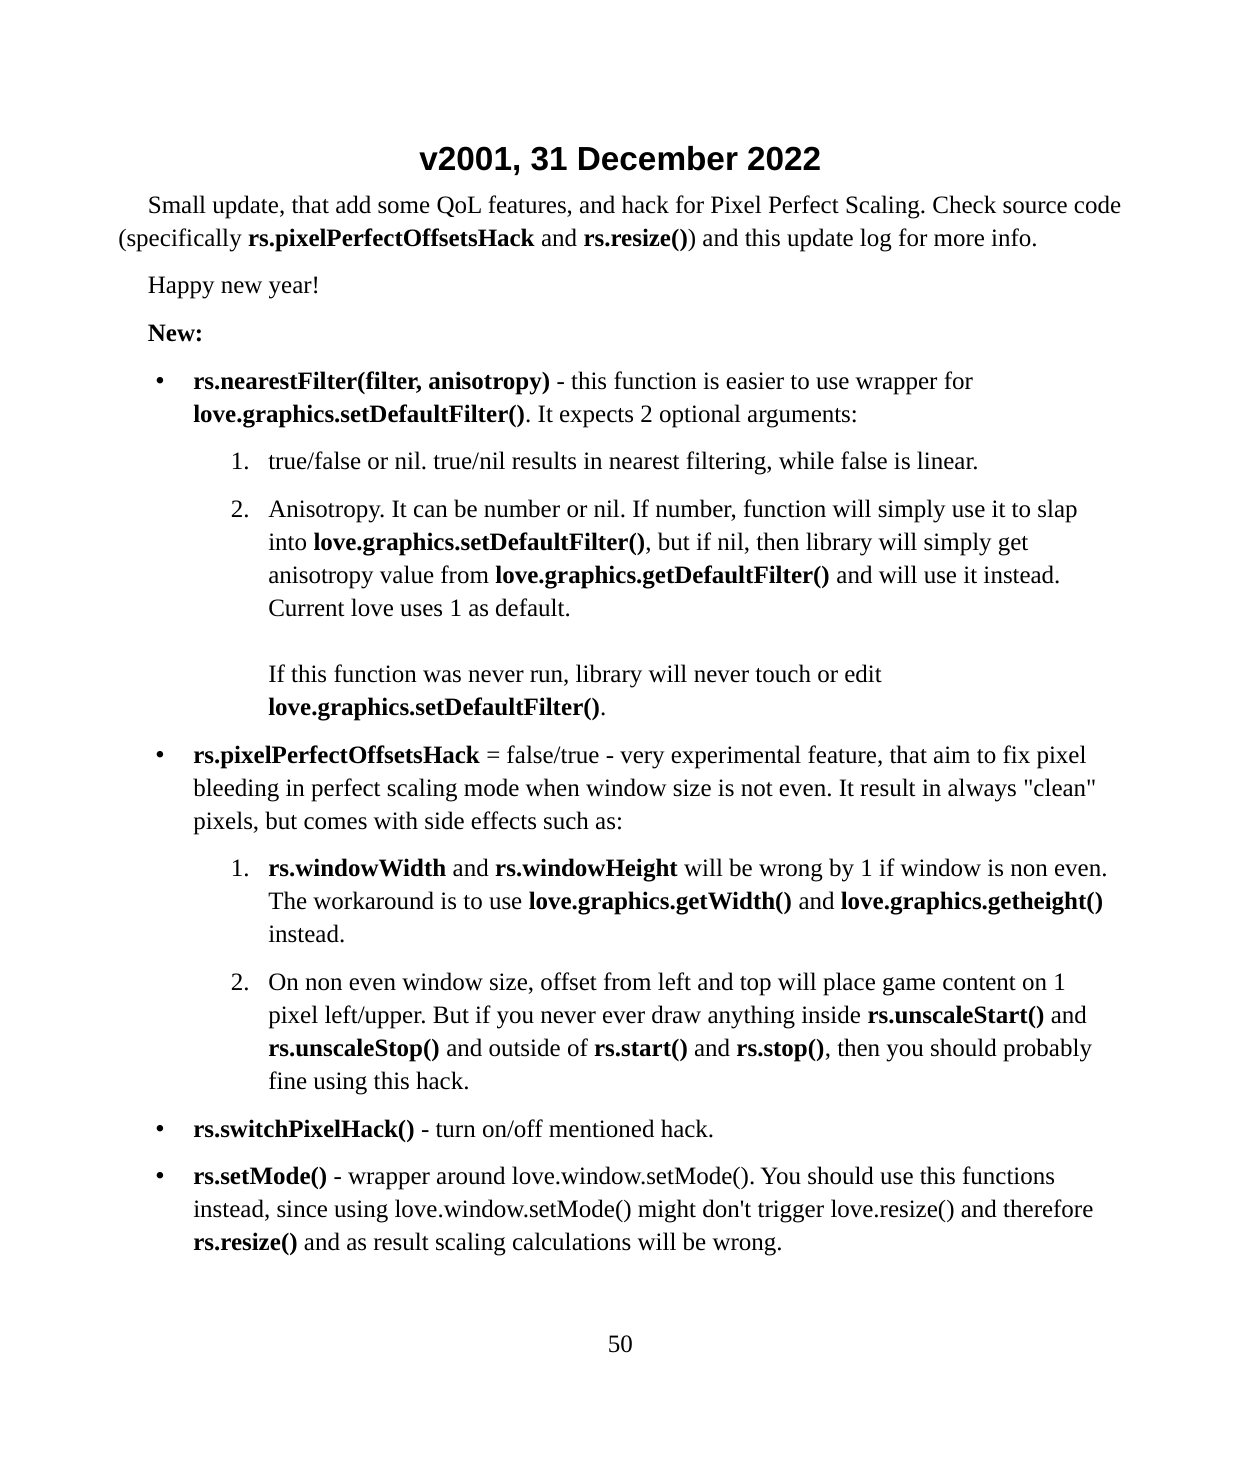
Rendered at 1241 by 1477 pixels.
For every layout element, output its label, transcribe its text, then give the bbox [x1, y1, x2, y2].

list rs.nearestFilter(filter, anisotropy) - this function is easier to use wrapper for love.graphics.setDefaultFilter(). It expects 2 optional arguments: [156, 366, 1122, 427]
list rs.windowWidth and rs.windowHeight will be wrong by 1 if window is non even. The workaround is to use love.graphics.getWidth() and love.graphics.getheight() instead. [231, 853, 1122, 948]
text Small update, that add some QoL features, and hack for Pixel Perfect Scaling. Check source code (specifically rs.pixelPerfectOffsetsHack and rs.resize()) and this update log for more info. [118, 190, 1122, 252]
list Anisotropy. It can be number or nil. If number, function will simply use it to slap into love.graphics.setDefaultFilter(), but if nil, then library will simply get anisotropy value from love.graphics.getDefaultFilter() and will use it instead. Current love uses 1 as default. If this function was never run, library will never touch or edit love.graphics.setDefaultFilter(). [231, 494, 1122, 721]
list rs.pixelPerfectOffsetsHack = false/true - very experimental feature, that aim to fix pixel bleeding in perfect scaling mode when window size is not even. It result in always "clean" pixels, but comes with side effects such as: [156, 740, 1122, 834]
list On non even window size, offset from left and top will place game content on 1 pixel left/upper. But if you never ever draw anything inside rs.unscaleStart() and rs.unscaleStop() and outside of rs.start() and rs.stop(), then you should probably fine using this hack. [231, 967, 1122, 1095]
list true/false or nil. true/nil results in nearest filtering, while false is linear. [231, 446, 1122, 475]
text New: [118, 318, 1122, 347]
list rs.setMode() - wrapper around love.window.setMode(). You should use this functions instead, since using love.window.setMode() might don't trigger love.resize() and therefore rs.resize() and as result scaling calculations will be wrong. [156, 1161, 1122, 1256]
text Happy new year! [118, 271, 1122, 299]
subtitle v2001, 31 December 2022 [118, 139, 1122, 177]
list rs.switchPixelHack() - turn on/off mentioned hack. [156, 1114, 1122, 1142]
